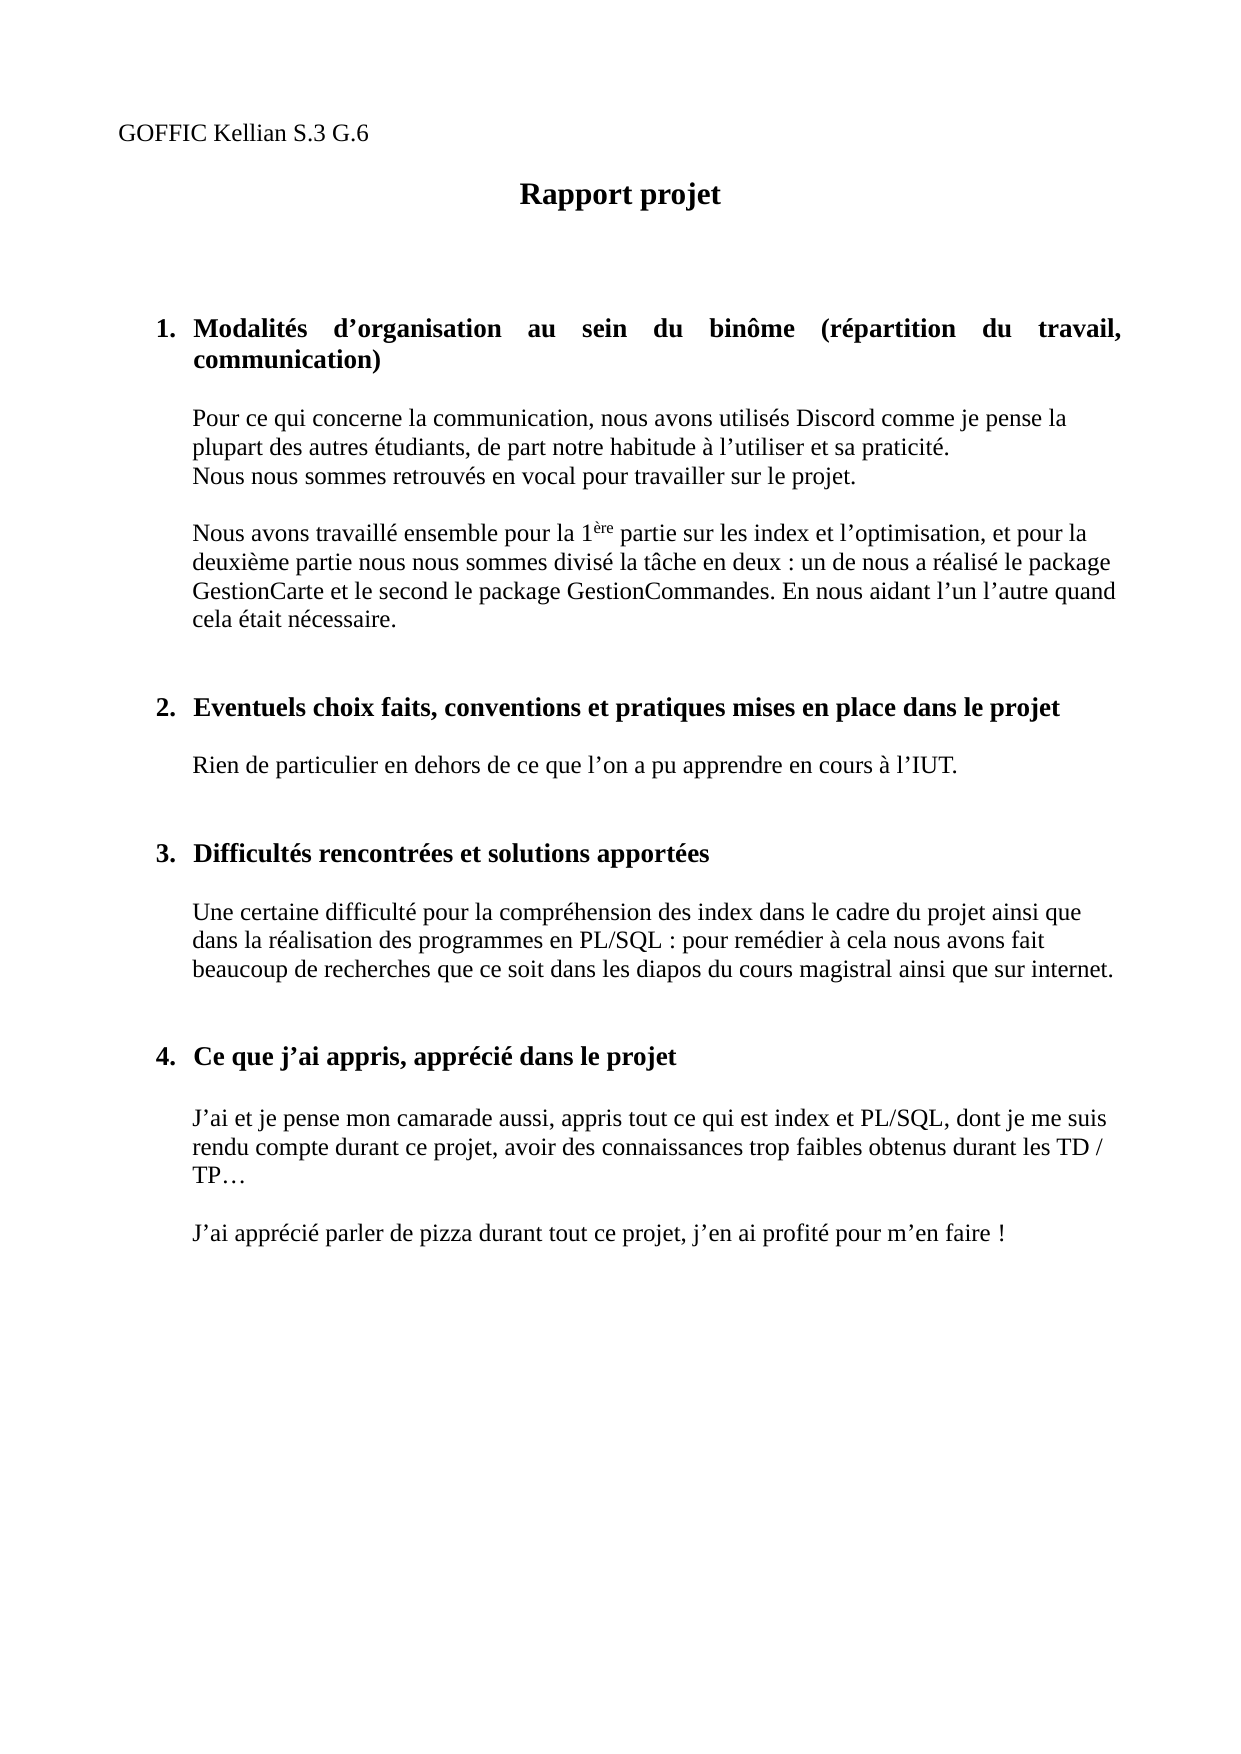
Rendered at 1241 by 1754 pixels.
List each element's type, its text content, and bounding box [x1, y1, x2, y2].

list Difficultés rencontrées et solutions apportées [156, 837, 1122, 868]
text Rien de particulier en dehors de ce que l’on a pu apprendre en cours à l’IUT. [192, 751, 1122, 779]
list Modalités d’organisation au sein du binôme (répartition du travail, communication) [156, 312, 1122, 374]
text J’ai et je pense mon camarade aussi, appris tout ce qui est index et PL/SQL, dont je me suis rendu compte durant ce projet, avoir des connaissances trop faibles obtenus durant les TD / TP… [192, 1103, 1122, 1189]
text Pour ce qui concerne la communication, nous avons utilisés Discord comme je pense la plupart des autres étudiants, de part notre habitude à l’utiliser et sa praticité. [192, 403, 1122, 461]
text J’ai apprécié parler de pizza durant tout ce projet, j’en ai profité pour m’en faire ! [192, 1218, 1122, 1247]
text Une certaine difficulté pour la compréhension des index dans le cadre du projet ainsi que dans la réalisation des programmes en PL/SQL : pour remédier à cela nous avons fait beaucoup de recherches que ce soit dans les diapos du cours magistral ainsi que sur internet. [192, 897, 1122, 983]
list Eventuels choix faits, conventions et pratiques mises en place dans le projet [156, 691, 1122, 722]
text Nous avons travaillé ensemble pour la 1ère partie sur les index et l’optimisation, et pour la deuxième partie nous nous sommes divisé la tâche en deux : un de nous a réalisé le package GestionCarte et le second le package GestionCommandes. En nous aidant l’un l’autre quand cela était nécessaire. [192, 518, 1122, 633]
list Ce que j’ai appris, apprécié dans le projet [156, 1041, 1122, 1072]
text Rapport projet [118, 176, 1122, 212]
text GOFFIC Kellian S.3 G.6 [118, 118, 1122, 147]
text Nous nous sommes retrouvés en vocal pour travailler sur le projet. [192, 461, 1122, 489]
